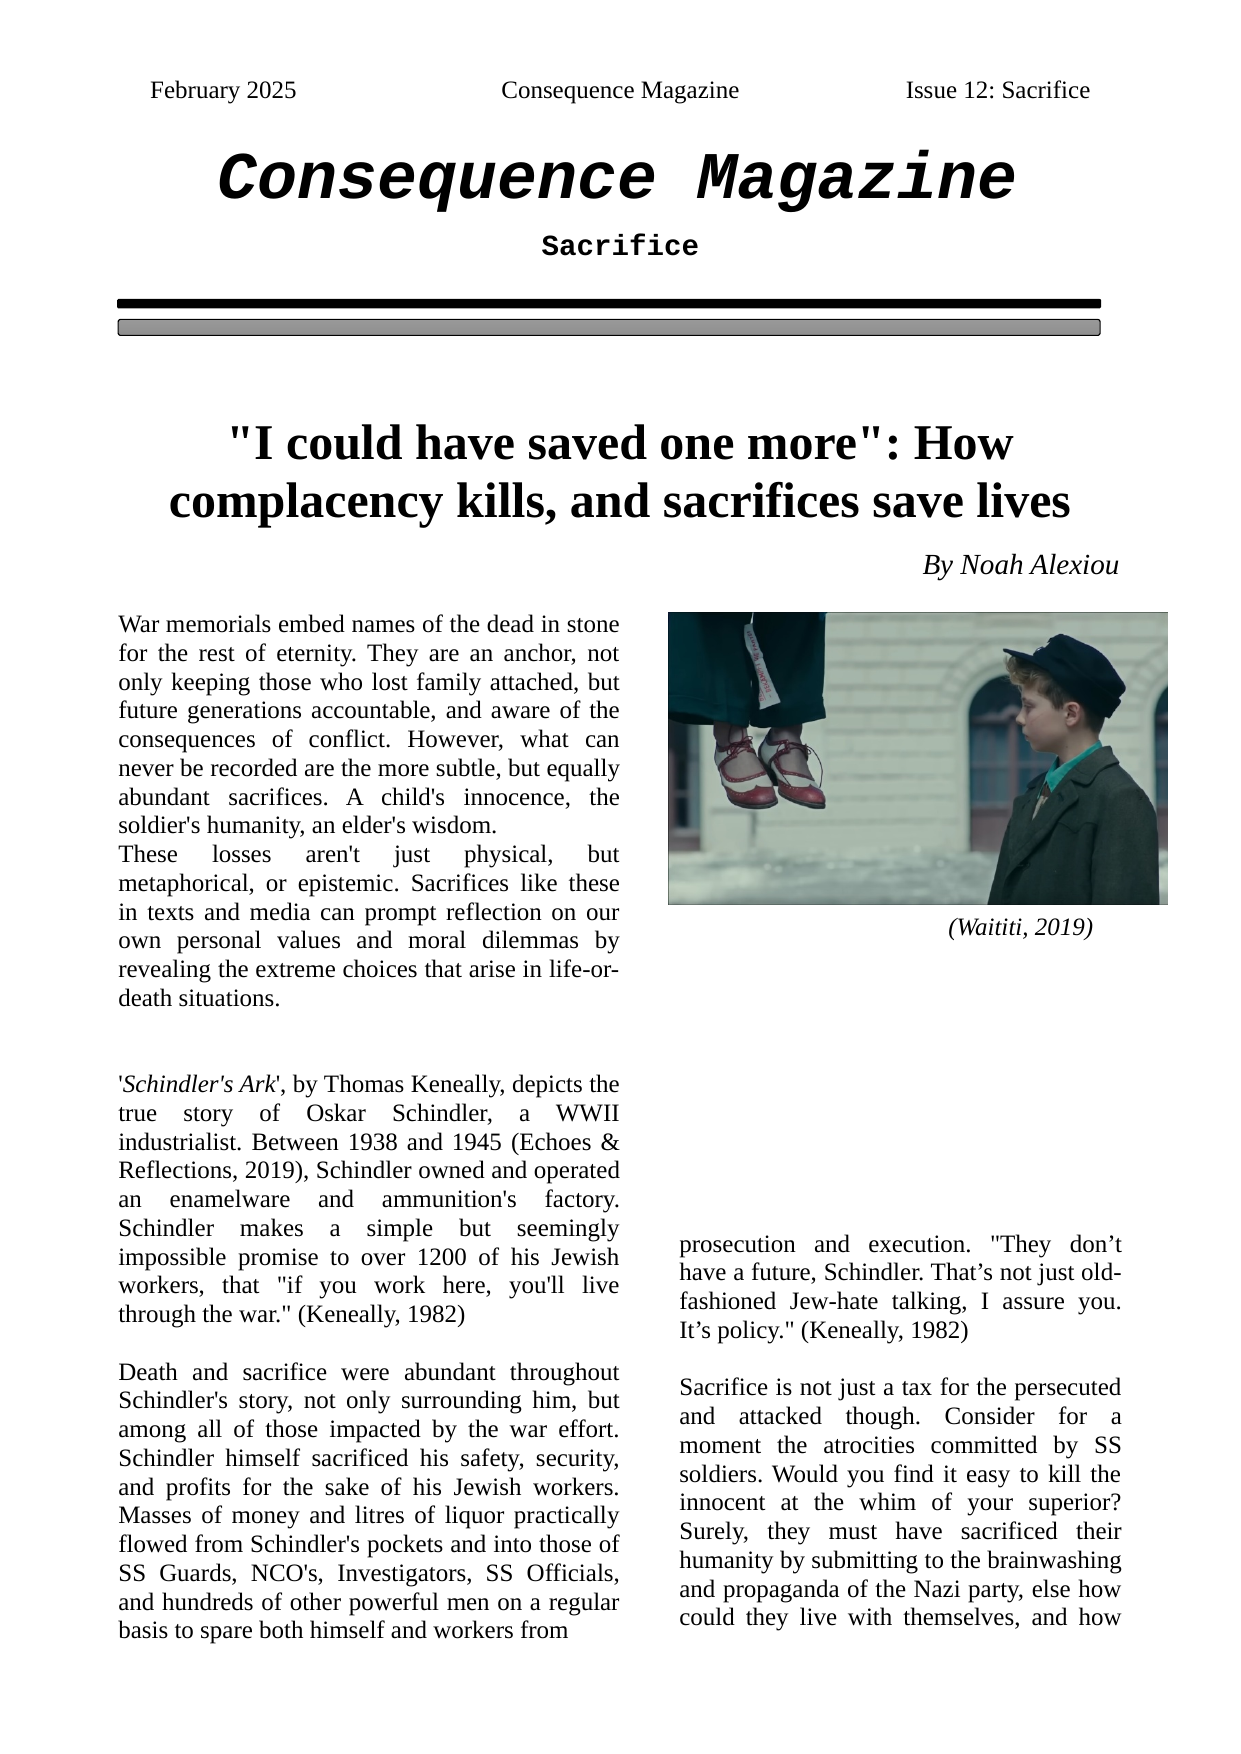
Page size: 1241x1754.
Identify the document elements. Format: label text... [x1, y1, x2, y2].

text Death and sacrifice were abundant throughout Schindler's story, not only surrounding him, but among all of those impacted by the war effort. Schindler himself sacrificed his safety, security, and profits for the sake of his Jewish workers. Masses of money and litres of liquor practically flowed from Schindler's pockets and into those of SS Guards, NCO's, Investigators, SS Officials, and hundreds of other powerful men on a regular basis to spare both himself and workers from [118, 1357, 620, 1644]
text [797, 941, 1240, 1229]
title Consequence Magazine [118, 143, 1122, 219]
title "I could have saved one more": How complacency kills, and sacrifices save lives [118, 413, 1122, 528]
text War memorials embed names of the dead in stone for the rest of eternity. They are an anchor, not only keeping those who lost family attached, but future generations accountable, and aware of the consequences of conflict. However, what can never be recorded are the more subtle, but equally abundant sacrifices. A child's innocence, the soldier's humanity, an elder's wisdom. [118, 609, 620, 839]
text [797, 900, 1240, 912]
subtitle By Noah Alexiou [118, 547, 1122, 580]
text (Waititi, 2019) [797, 912, 1240, 941]
text Sacrifice [118, 231, 1122, 264]
text 'Schindler's Ark', by Thomas Keneally, depicts the true story of Oskar Schindler, a WWII industrialist. Between 1938 and 1945 (Echoes & Reflections, 2019), Schindler owned and operated an enamelware and ammunition's factory. Schindler makes a simple but seemingly impossible promise to over 1200 of his Jewish workers, that "if you work here, you'll live through the war." (Keneally, 1982) [118, 1069, 620, 1328]
text These losses aren't just physical, but metaphorical, or epistemic. Sacrifices like these in texts and media can prompt reflection on our own personal values and moral dilemmas by revealing the extreme choices that arise in life-or-death situations. [118, 839, 620, 1012]
text prosecution and execution. "They don’t have a future, Schindler. That’s not just old-fashioned Jew-hate talking, I assure you. It’s policy." (Keneally, 1982) [679, 905, 1122, 1344]
text Sacrifice is not just a tax for the persecuted and attacked though. Consider for a moment the atrocities committed by SS soldiers. Would you find it easy to kill the innocent at the whim of your superior? Surely, they must have sacrificed their humanity by submitting to the brainwashing and propaganda of the Nazi party, else how could they live with themselves, and how [679, 1372, 1122, 1631]
